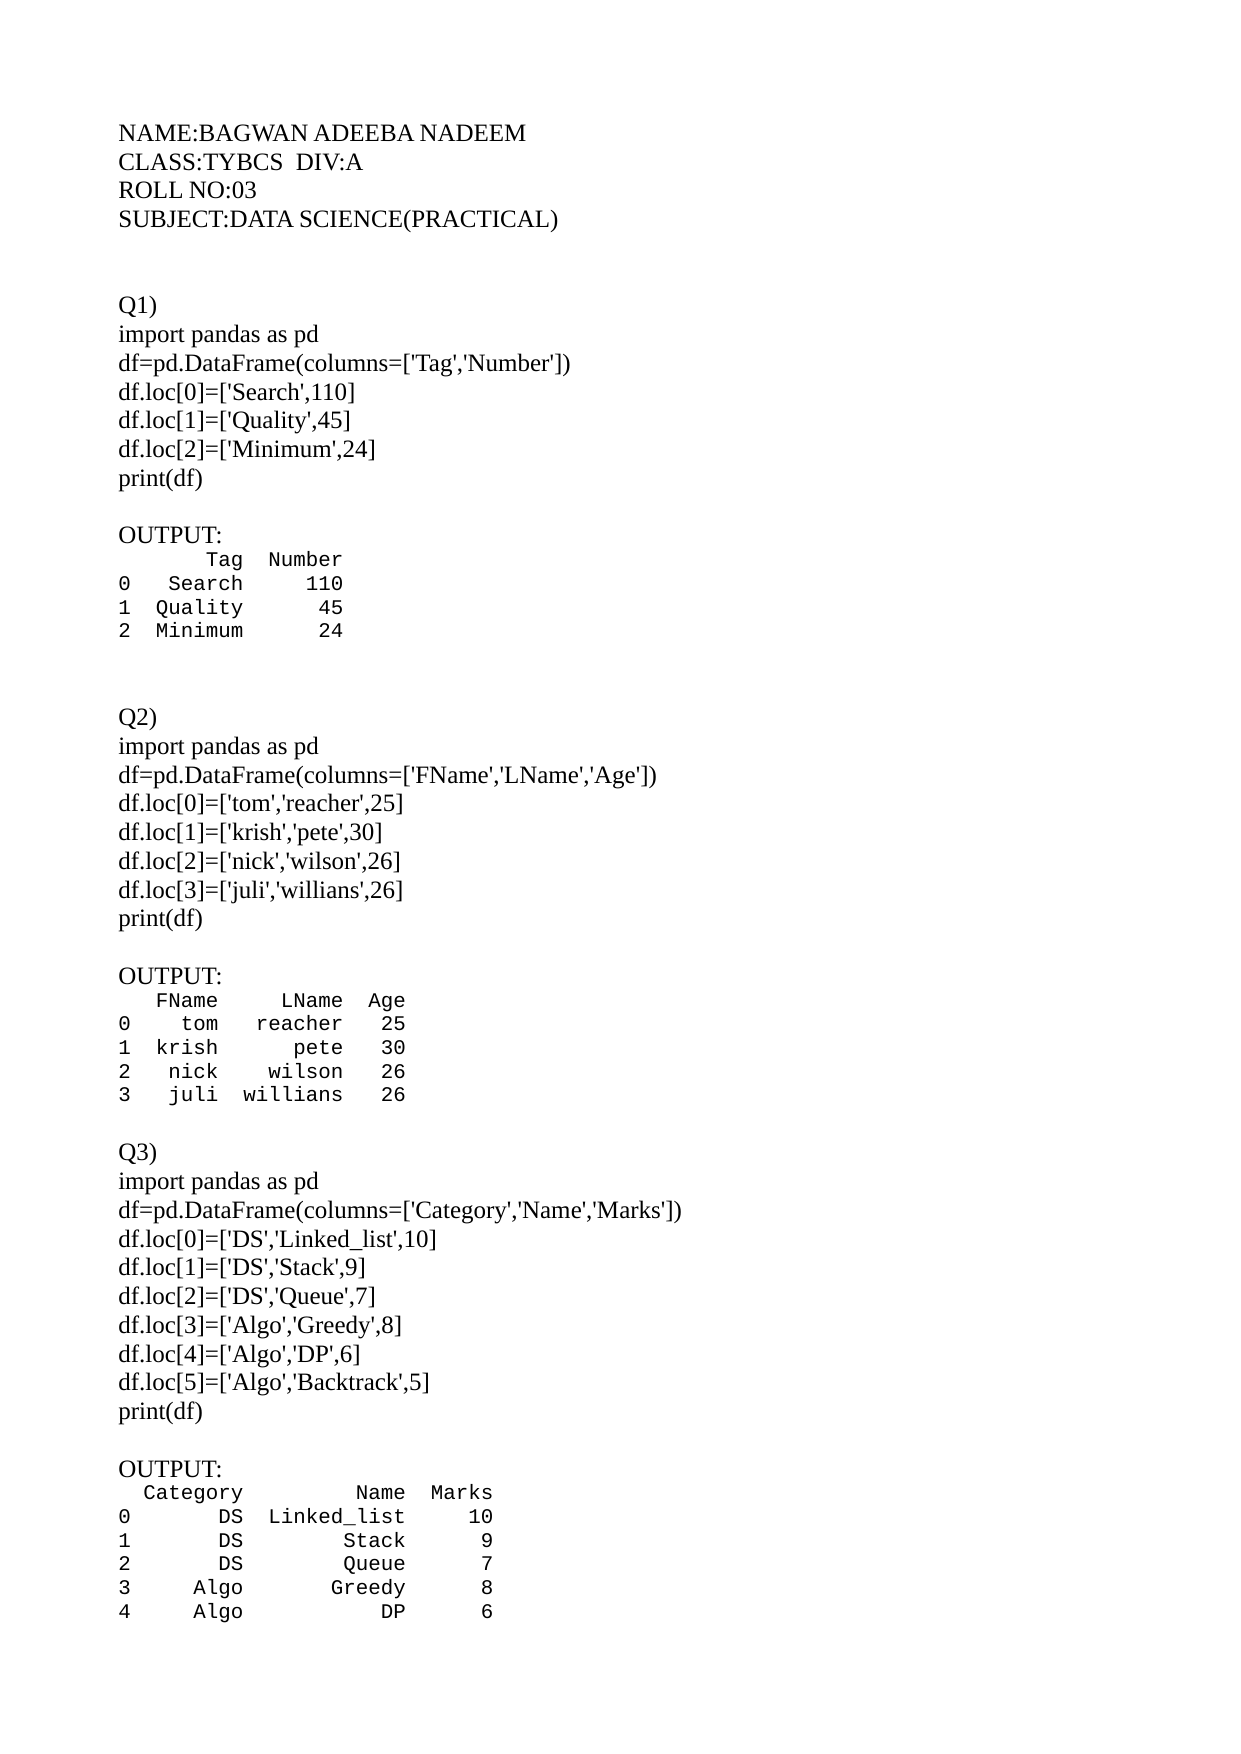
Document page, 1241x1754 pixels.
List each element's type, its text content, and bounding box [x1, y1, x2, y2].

text Tag Number [118, 549, 1122, 573]
text 3 Algo Greedy 8 [118, 1577, 1122, 1601]
text df.loc[0]=['DS','Linked_list',10] [118, 1224, 1122, 1252]
text Category Name Marks [118, 1482, 1122, 1506]
text 1 krish pete 30 [118, 1037, 1122, 1061]
text df.loc[4]=['Algo','DP',6] [118, 1339, 1122, 1367]
text df.loc[1]=['Quality',45] [118, 406, 1122, 434]
text 2 Minimum 24 [118, 620, 1122, 644]
text import pandas as pd [118, 731, 1122, 760]
text df.loc[2]=['Minimum',24] [118, 434, 1122, 463]
text 2 nick wilson 26 [118, 1061, 1122, 1084]
text print(df) [118, 903, 1122, 932]
text df=pd.DataFrame(columns=['Category','Name','Marks']) [118, 1195, 1122, 1224]
text 3 juli willians 26 [118, 1084, 1122, 1108]
text df.loc[0]=['Search',110] [118, 377, 1122, 406]
text df=pd.DataFrame(columns=['Tag','Number']) [118, 348, 1122, 377]
text 1 Quality 45 [118, 597, 1122, 620]
text ROLL NO:03 [118, 176, 1122, 204]
text import pandas as pd [118, 319, 1122, 348]
text import pandas as pd [118, 1166, 1122, 1195]
text df.loc[3]=['juli','willians',26] [118, 875, 1122, 903]
text print(df) [118, 1396, 1122, 1425]
text Q2) [118, 702, 1122, 731]
text df.loc[3]=['Algo','Greedy',8] [118, 1310, 1122, 1339]
text Q1) [118, 291, 1122, 319]
text Q3) [118, 1137, 1122, 1166]
text NAME:BAGWAN ADEEBA NADEEM [118, 118, 1122, 147]
text df=pd.DataFrame(columns=['FName','LName','Age']) [118, 760, 1122, 788]
text OUTPUT: [118, 521, 1122, 549]
text OUTPUT: [118, 1454, 1122, 1482]
text 0 Search 110 [118, 573, 1122, 597]
text SUBJECT:DATA SCIENCE(PRACTICAL) [118, 204, 1122, 233]
text df.loc[5]=['Algo','Backtrack',5] [118, 1367, 1122, 1396]
text 0 tom reacher 25 [118, 1013, 1122, 1037]
text FName LName Age [118, 990, 1122, 1013]
text CLASS:TYBCS DIV:A [118, 147, 1122, 176]
text df.loc[2]=['DS','Queue',7] [118, 1281, 1122, 1310]
text df.loc[1]=['krish','pete',30] [118, 817, 1122, 846]
text 1 DS Stack 9 [118, 1530, 1122, 1553]
text df.loc[1]=['DS','Stack',9] [118, 1252, 1122, 1281]
text df.loc[2]=['nick','wilson',26] [118, 846, 1122, 875]
text df.loc[0]=['tom','reacher',25] [118, 788, 1122, 817]
text 4 Algo DP 6 [118, 1601, 1122, 1624]
text 0 DS Linked_list 10 [118, 1506, 1122, 1530]
text print(df) [118, 463, 1122, 492]
text OUTPUT: [118, 961, 1122, 990]
text 2 DS Queue 7 [118, 1553, 1122, 1577]
